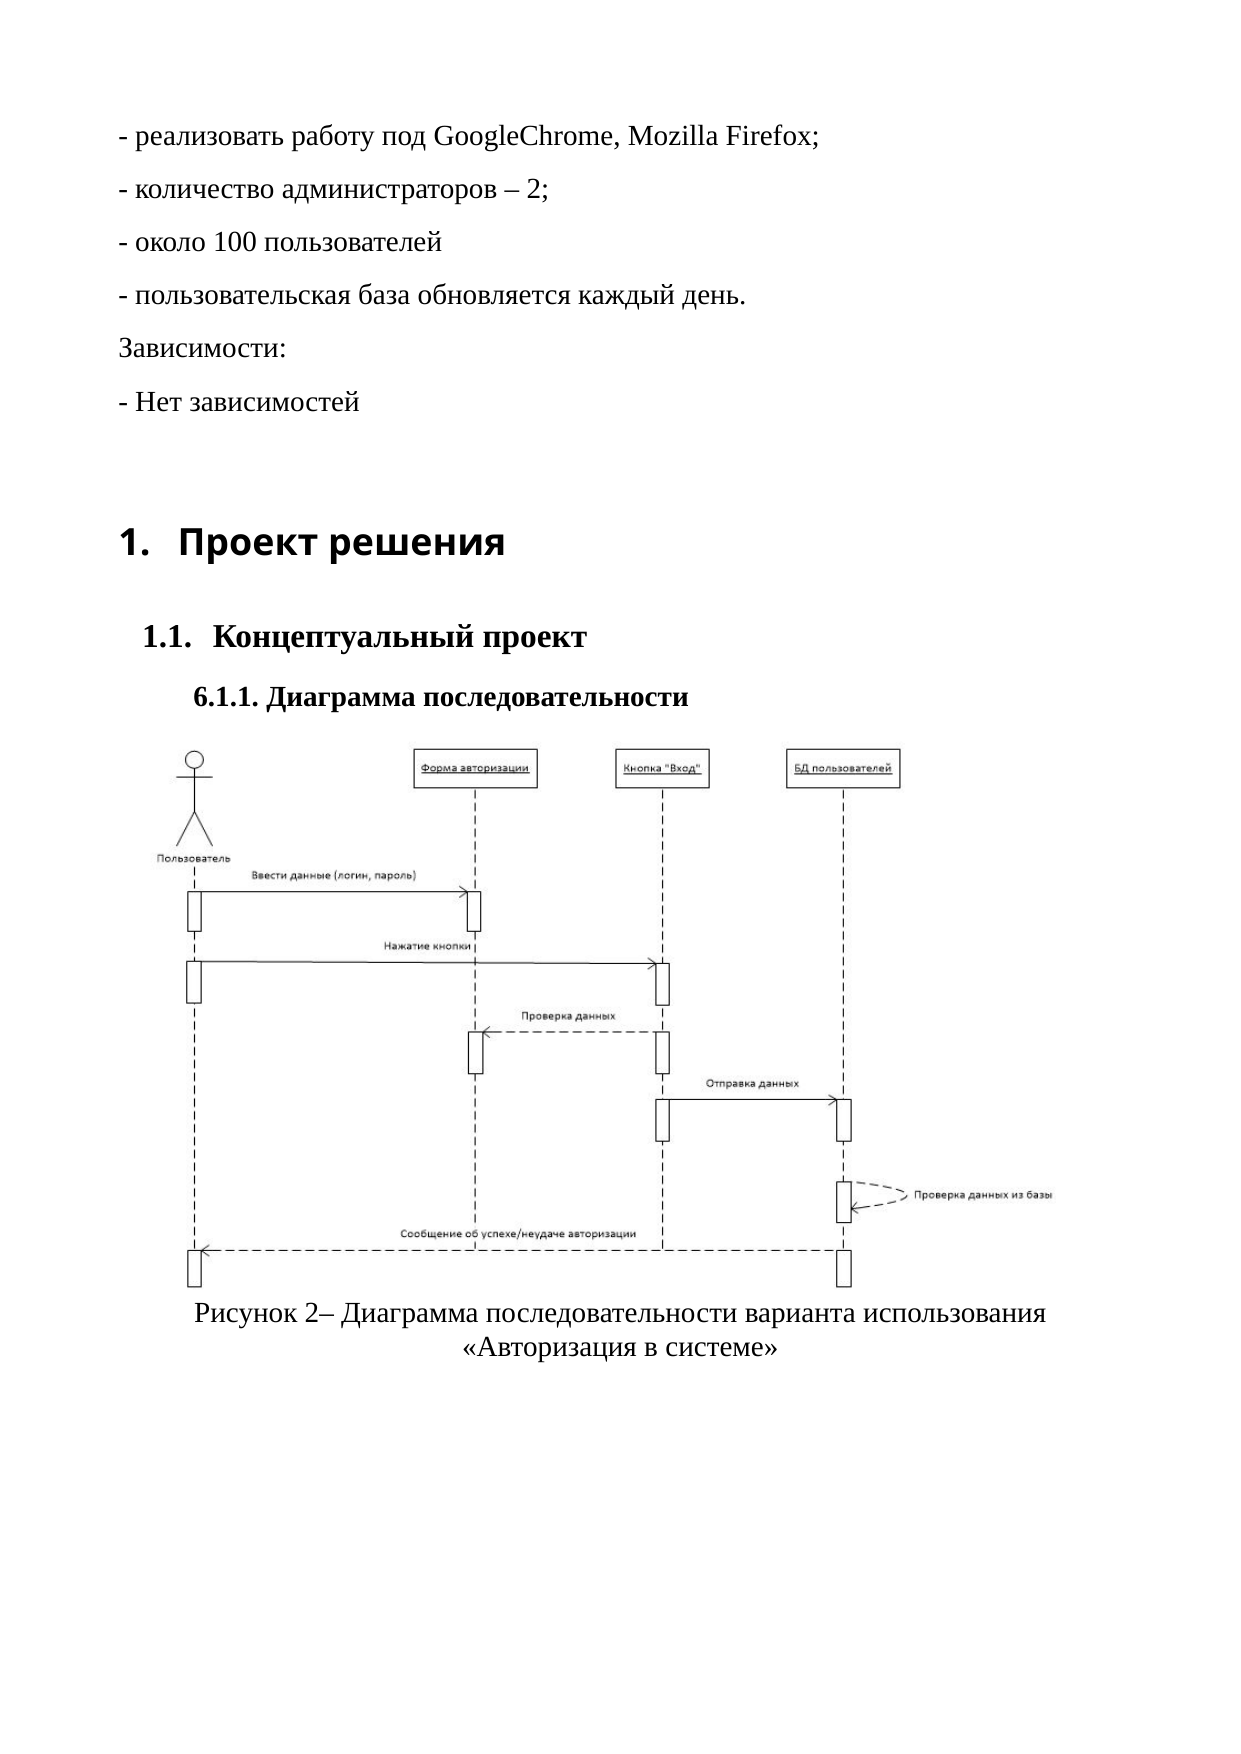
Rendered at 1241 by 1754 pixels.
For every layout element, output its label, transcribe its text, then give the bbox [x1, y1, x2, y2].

text - около 100 пользователей [118, 224, 1122, 258]
picture [133, 729, 1078, 1296]
text - количество администраторов – 2; [118, 171, 1122, 205]
text - Нет зависимостей [118, 384, 1122, 417]
text 6.1.1. Диаграмма последовательности [118, 679, 1122, 713]
text Рисунок 2– Диаграмма последовательности варианта использования «Авторизация в системе» [118, 1295, 1122, 1362]
subtitle Концептуальный проект [142, 616, 1122, 654]
text - пользовательская база обновляется каждый день. [118, 277, 1122, 311]
subtitle Проект решения [118, 515, 1122, 566]
text Зависимости: [118, 331, 1122, 364]
text - реализовать работу под GoogleChrome, Mozilla Firefox; [118, 118, 1122, 152]
